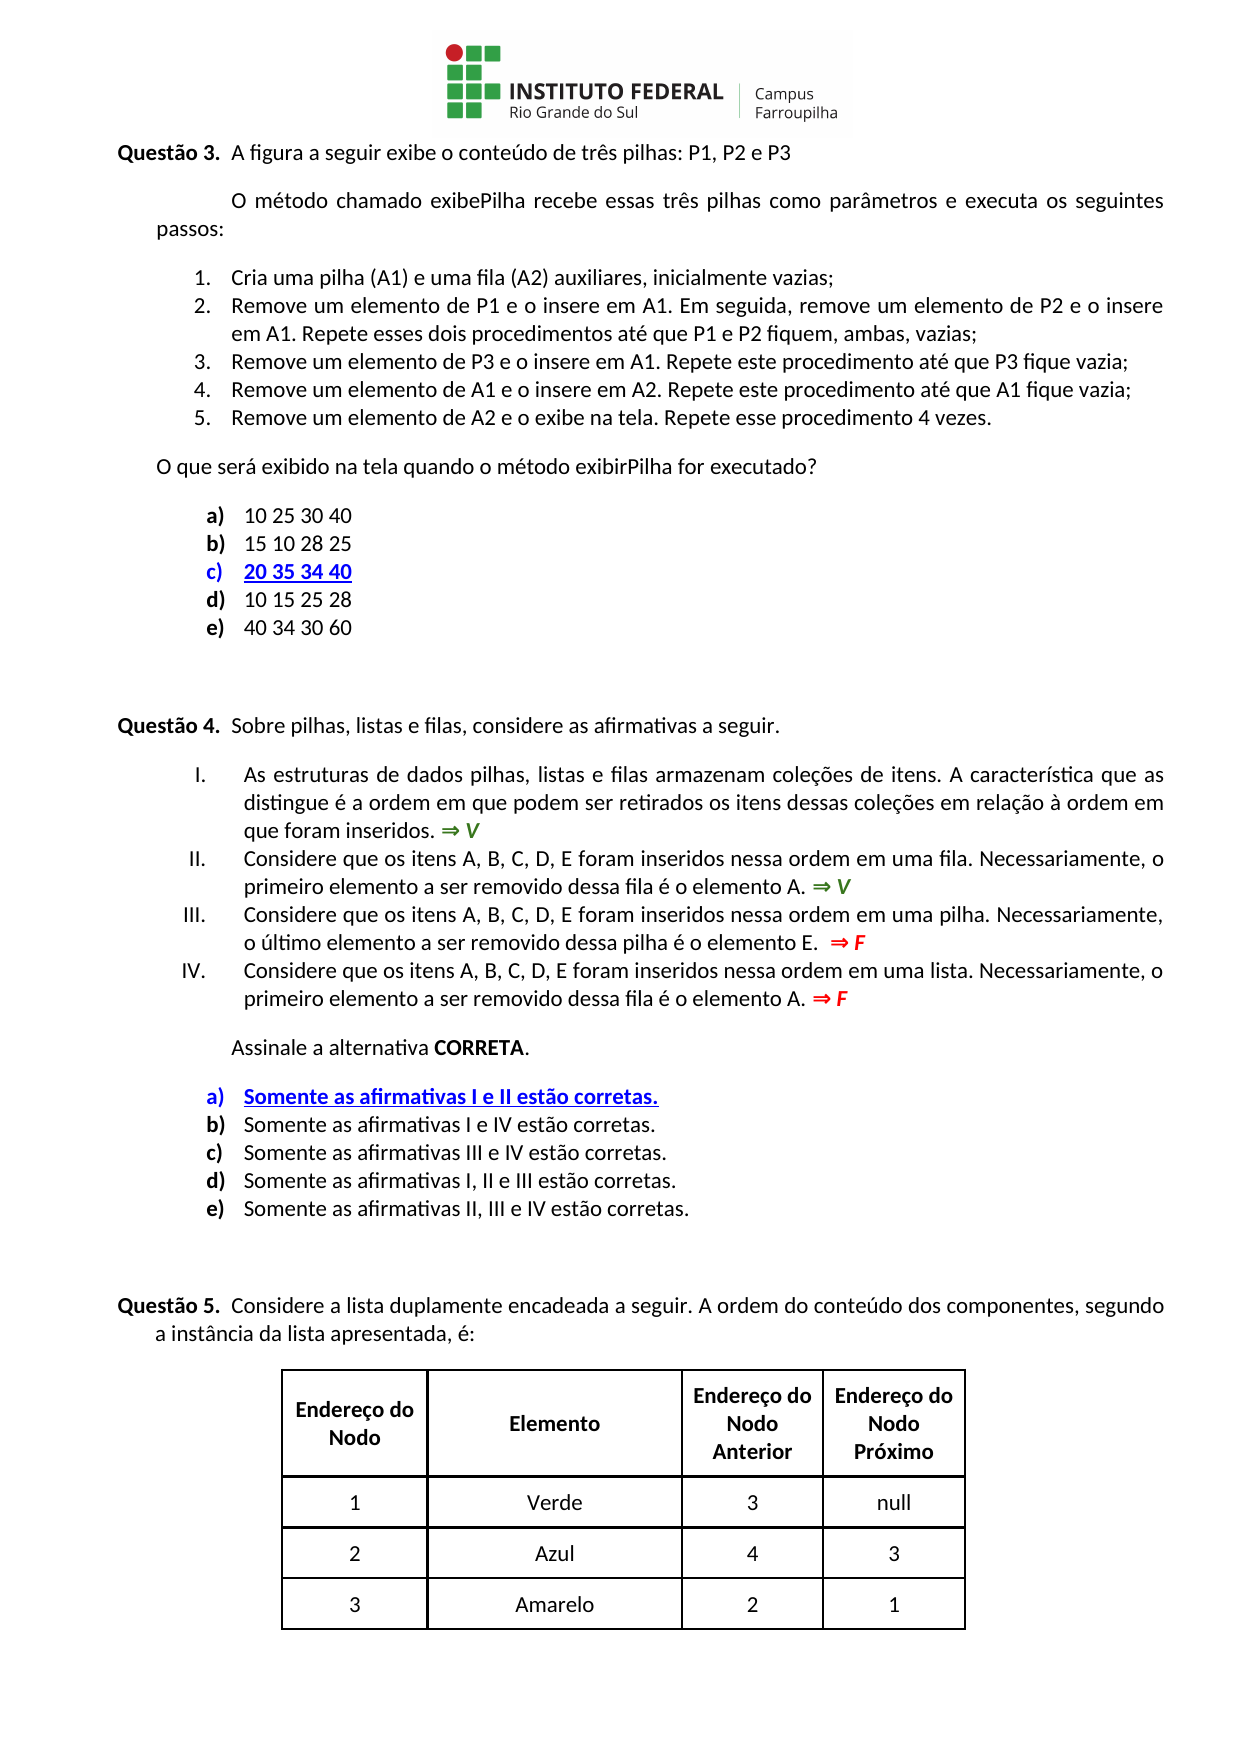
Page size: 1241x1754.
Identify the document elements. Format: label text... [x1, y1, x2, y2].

text O método chamado exibePilha recebe essas três pilhas como parâmetros e executa os seguintes passos: [156, 187, 1166, 243]
list Remove um elemento de P3 e o insere em A1. Repete este procedimento até que P3 fique vazia; [194, 347, 1166, 376]
table_cell Amarelo [429, 1579, 681, 1628]
list 20 35 34 40 [206, 557, 1166, 585]
table_cell 3 [283, 1579, 426, 1628]
list A figura a seguir exibe o conteúdo de três pilhas: P1, P2 e P3 [117, 138, 1166, 166]
table_header Endereço do Nodo Próximo [824, 1371, 964, 1475]
table_cell 1 [283, 1478, 426, 1526]
list Cria uma pilha (A1) e uma fila (A2) auxiliares, inicialmente vazias; [194, 263, 1166, 291]
picture [431, 30, 853, 138]
list Remove um elemento de A2 e o exibe na tela. Repete esse procedimento 4 vezes. [194, 403, 1166, 432]
table_cell 3 [824, 1529, 964, 1577]
list Considere a lista duplamente encadeada a seguir. A ordem do conteúdo dos componentes, segundo a instância da lista apresentada, é: [117, 1292, 1166, 1348]
list Somente as afirmativas I e IV estão corretas. [206, 1110, 1166, 1138]
text O que será exibido na tela quando o método exibirPilha for executado? [81, 452, 1166, 480]
table_cell 2 [683, 1579, 822, 1628]
table_cell 4 [683, 1529, 822, 1577]
table_cell null [824, 1478, 964, 1526]
table_header Endereço do Nodo [283, 1371, 426, 1475]
list 40 34 30 60 [206, 613, 1166, 641]
list 15 10 28 25 [206, 529, 1166, 557]
list 10 25 30 40 [206, 501, 1166, 529]
list 10 15 25 28 [206, 585, 1166, 613]
list Sobre pilhas, listas e filas, considere as afirmativas a seguir. [117, 711, 1166, 739]
list Considere que os itens A, B, C, D, E foram inseridos nessa ordem em uma fila. Necessariamente, o primeiro elemento a ser removido dessa fila é o elemento A. ⇒ V [206, 844, 1166, 900]
text Assinale a alternativa CORRETA. [156, 1033, 1166, 1061]
table_cell 3 [683, 1478, 822, 1526]
list As estruturas de dados pilhas, listas e filas armazenam coleções de itens. A característica que as distingue é a ordem em que podem ser retirados os itens dessas coleções em relação à ordem em que foram inseridos. ⇒ V [206, 760, 1166, 844]
table_cell Verde [429, 1478, 681, 1526]
list Somente as afirmativas III e IV estão corretas. [206, 1138, 1166, 1166]
list Remove um elemento de A1 e o insere em A2. Repete este procedimento até que A1 fique vazia; [194, 376, 1166, 403]
table_cell 2 [283, 1529, 426, 1577]
table_header Elemento [429, 1371, 681, 1475]
table_header Endereço do Nodo Anterior [683, 1371, 822, 1475]
list Considere que os itens A, B, C, D, E foram inseridos nessa ordem em uma lista. Necessariamente, o primeiro elemento a ser removido dessa fila é o elemento A. ⇒ F [206, 956, 1166, 1012]
list Considere que os itens A, B, C, D, E foram inseridos nessa ordem em uma pilha. Necessariamente, o último elemento a ser removido dessa pilha é o elemento E. ⇒ F [206, 900, 1166, 956]
list Somente as afirmativas II, III e IV estão corretas. [206, 1194, 1166, 1222]
list Somente as afirmativas I e II estão corretas. [206, 1082, 1166, 1110]
list Somente as afirmativas I, II e III estão corretas. [206, 1166, 1166, 1194]
table_cell 1 [824, 1579, 964, 1628]
table_cell Azul [429, 1529, 681, 1577]
list Remove um elemento de P1 e o insere em A1. Em seguida, remove um elemento de P2 e o insere em A1. Repete esses dois procedimentos até que P1 e P2 fiquem, ambas, vazias; [194, 291, 1166, 347]
